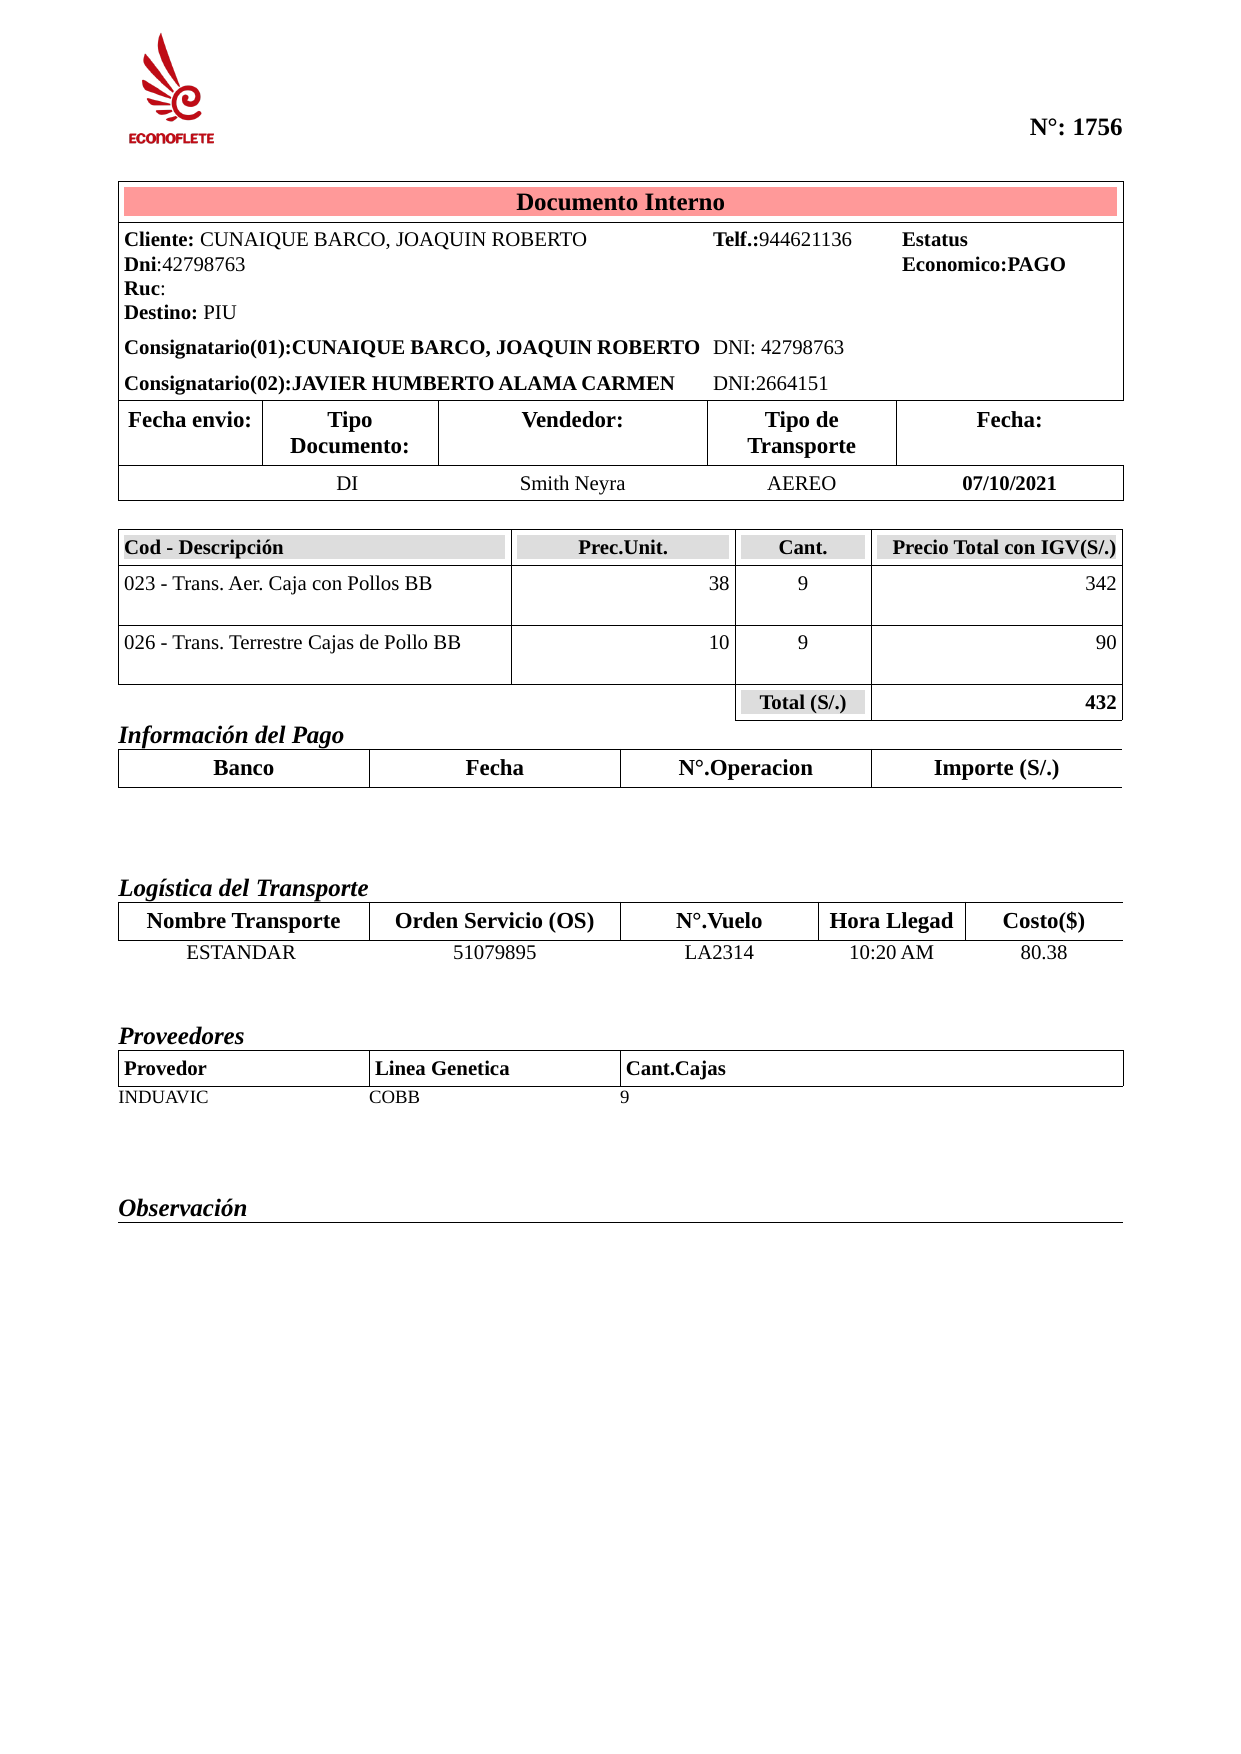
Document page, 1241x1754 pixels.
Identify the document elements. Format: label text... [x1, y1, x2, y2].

table_cell [965, 993, 1123, 1021]
table_cell 90 [872, 626, 1122, 684]
table_cell [620, 993, 818, 1021]
table_cell Estatus Economico:PAGO [896, 223, 1123, 329]
table_cell DNI: 42798763 [707, 329, 1123, 365]
table_cell [118, 844, 369, 873]
table_cell 07/10/2021 [896, 466, 1123, 500]
table_header Precio Total con IGV(S/.) [872, 530, 1122, 565]
table_cell 9 [736, 566, 871, 624]
table_cell [620, 815, 871, 844]
table_cell [620, 1172, 1123, 1193]
table_header N°.Operacion [621, 750, 871, 787]
table_cell [118, 815, 369, 844]
table_header Cod - Descripción [119, 530, 511, 565]
table_cell [119, 466, 262, 500]
table_cell LA2314 [620, 941, 818, 964]
table_cell Vendedor: [439, 401, 707, 465]
table_header Nombre Transporte [119, 903, 369, 939]
table_cell Total (S/.) [736, 685, 871, 720]
table_cell [620, 1107, 1123, 1129]
table_cell INDUAVIC [118, 1087, 369, 1107]
table_cell 10 [512, 626, 735, 684]
table_cell [369, 815, 620, 844]
table_cell COBB [369, 1087, 620, 1107]
table_cell [818, 964, 965, 992]
text Información del Pago [118, 720, 1122, 749]
table_cell [118, 1150, 369, 1172]
table_cell [871, 844, 1122, 873]
table_cell [965, 964, 1123, 992]
table_cell [118, 1107, 369, 1129]
table_cell [118, 1129, 369, 1150]
table_cell 023 - Trans. Aer. Caja con Pollos BB [119, 566, 511, 624]
table_cell Cliente: CUNAIQUE BARCO, JOAQUIN ROBERTO Dni:42798763 Ruc: Destino: PIU [119, 223, 707, 329]
table_cell [818, 993, 965, 1021]
table_header Orden Servicio (OS) [370, 903, 620, 939]
table_cell Tipo Documento: [263, 401, 438, 465]
table_cell 9 [736, 626, 871, 684]
table_header Cant. [736, 530, 871, 565]
table_cell Tipo de Transporte [708, 401, 896, 465]
table_cell 10:20 AM [818, 941, 965, 964]
table_cell 432 [872, 685, 1122, 720]
table_cell [369, 993, 620, 1021]
table_header Linea Genetica [370, 1051, 620, 1086]
table_header N°.Vuelo [621, 903, 818, 939]
text Observación [118, 1193, 1122, 1222]
table_cell 9 [620, 1087, 1123, 1107]
table_cell [118, 993, 369, 1021]
table_header Banco [119, 750, 369, 787]
table_cell [369, 1107, 620, 1129]
table_cell Fecha envio: [119, 401, 262, 465]
table_header Fecha [370, 750, 620, 787]
table_cell [620, 964, 818, 992]
table_cell [871, 788, 1122, 815]
text Logística del Transporte [118, 873, 1122, 902]
table_cell [620, 1150, 1123, 1172]
table_cell Consignatario(01):CUNAIQUE BARCO, JOAQUIN ROBERTO [119, 329, 707, 365]
table_cell [369, 788, 620, 815]
table_cell [871, 815, 1122, 844]
table_cell Fecha: [897, 401, 1123, 465]
table_cell [620, 1129, 1123, 1150]
table_cell [369, 1172, 620, 1193]
table_cell 342 [872, 566, 1122, 624]
table_cell 38 [512, 566, 735, 624]
table_cell 80.38 [965, 941, 1123, 964]
table_header Hora Llegad [819, 903, 965, 939]
table_header Costo($) [966, 903, 1123, 939]
table_cell [118, 1172, 369, 1193]
picture [118, 32, 225, 144]
table_cell [118, 964, 369, 992]
table_header Importe (S/.) [872, 750, 1122, 787]
text Proveedores [118, 1021, 1122, 1050]
table_cell [118, 788, 369, 815]
table_cell [369, 1150, 620, 1172]
table_cell Consignatario(02):JAVIER HUMBERTO ALAMA CARMEN [119, 365, 707, 400]
table_cell [369, 1129, 620, 1150]
table_cell [620, 788, 871, 815]
table_cell 51079895 [369, 941, 620, 964]
table_header Documento Interno [119, 182, 1123, 222]
table_cell [620, 844, 871, 873]
table_header Prec.Unit. [512, 530, 735, 565]
table_header Provedor [119, 1051, 369, 1086]
table_cell ESTANDAR [118, 941, 369, 964]
table_cell [369, 964, 620, 992]
table_cell [118, 685, 511, 720]
table_header Cant.Cajas [621, 1051, 1123, 1086]
table_cell 026 - Trans. Terrestre Cajas de Pollo BB [119, 626, 511, 684]
table_cell DNI:2664151 [707, 365, 1123, 400]
table_cell Smith Neyra [438, 466, 707, 500]
table_cell DI [262, 466, 438, 500]
table_cell Telf.:944621136 [707, 223, 896, 329]
table_cell AEREO [707, 466, 896, 500]
table_header [118, 1223, 1123, 1246]
table_cell [511, 685, 735, 720]
table_cell [369, 844, 620, 873]
